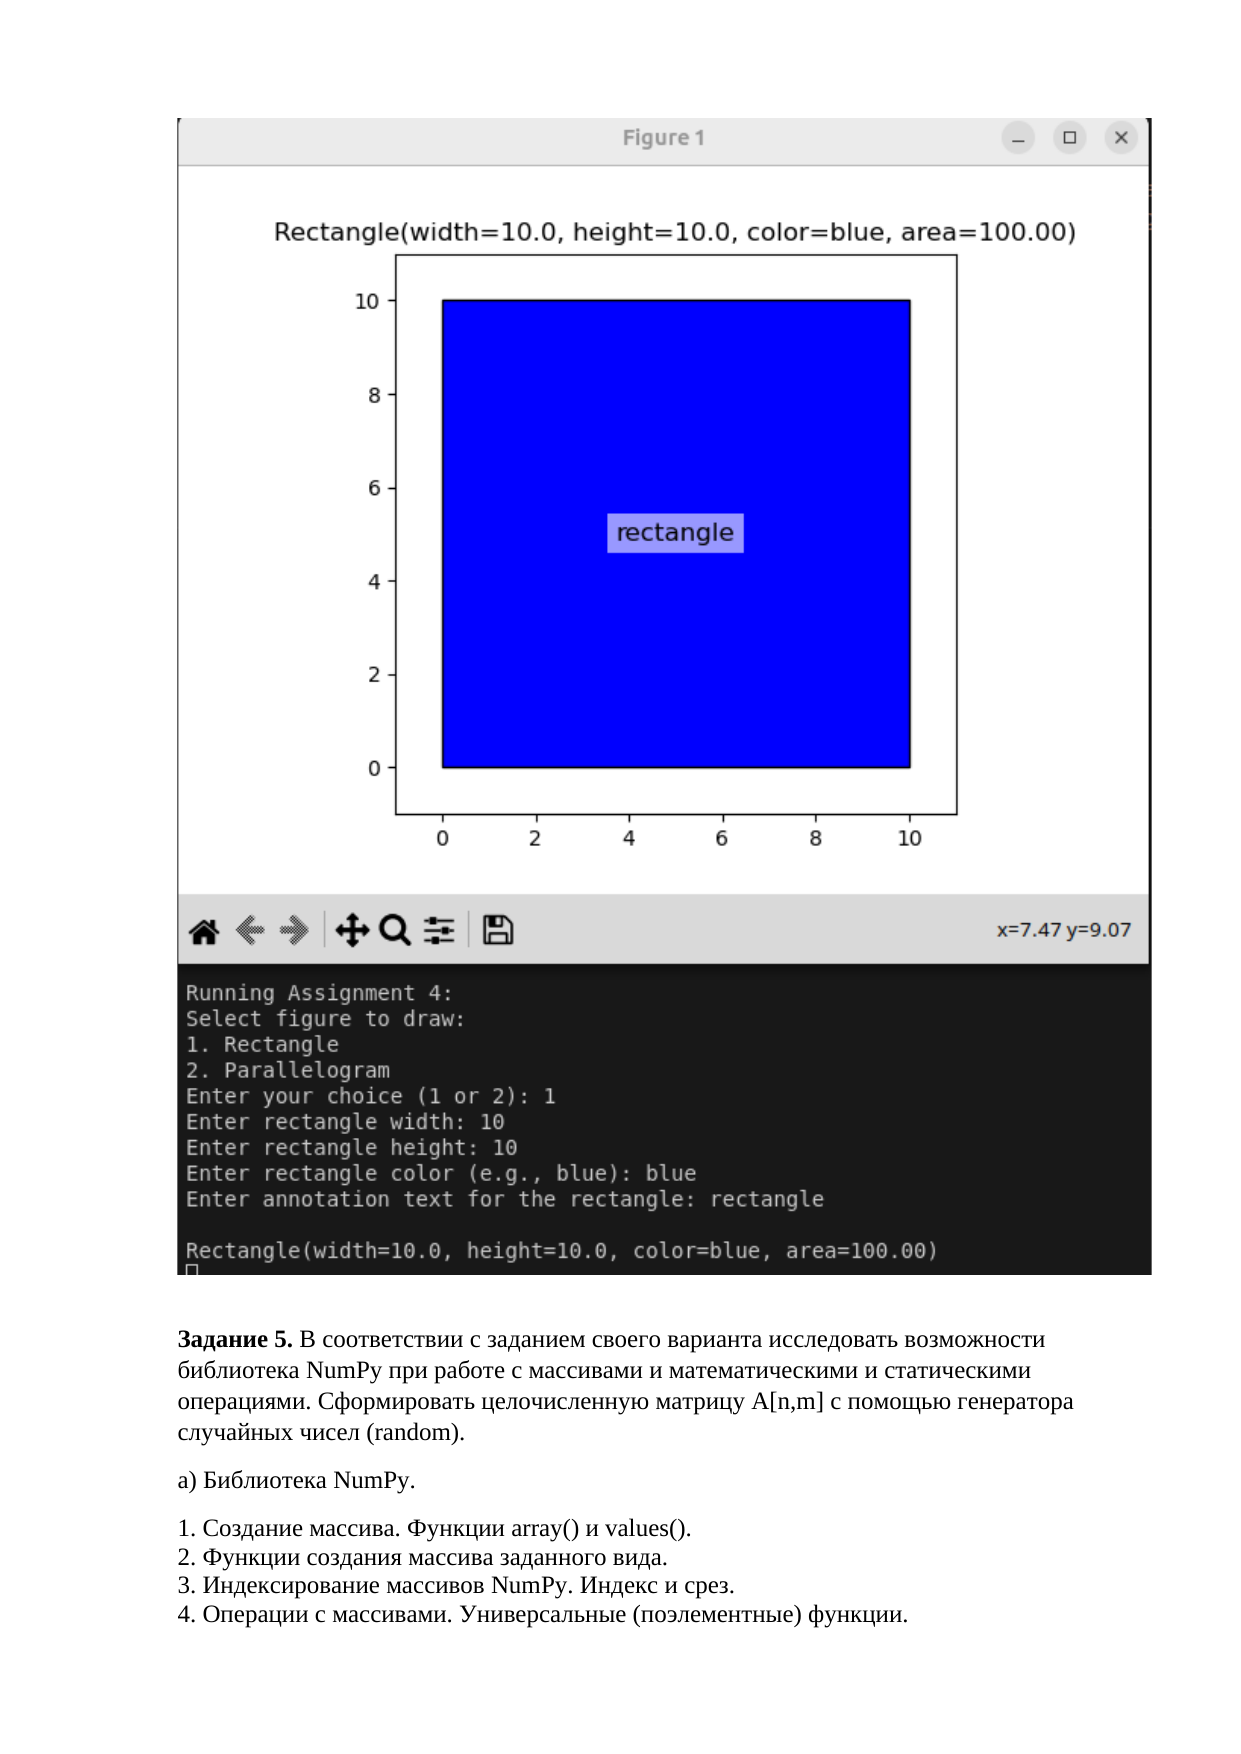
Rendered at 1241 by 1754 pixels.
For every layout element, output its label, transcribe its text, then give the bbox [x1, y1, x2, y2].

picture [177, 118, 1152, 1275]
text Задание 5. В соответствии с заданием своего варианта исследовать возможности библиотека NumPy при работе с массивами и математическими и статическими операциями. Сформировать целочисленную матрицу А[n,m] с помощью генератора случайных чисел (random). [177, 1324, 1152, 1446]
text 4. Операции с массивами. Универсальные (поэлементные) функции. [177, 1599, 1152, 1628]
text 2. Функции создания массива заданного вида. [177, 1542, 1152, 1570]
text а) Библиотека NumPy. [177, 1465, 1152, 1494]
text 1. Создание массива. Функции array() и values(). [177, 1513, 1152, 1542]
text 3. Индексирование массивов NumPy. Индекс и срез. [177, 1570, 1152, 1599]
